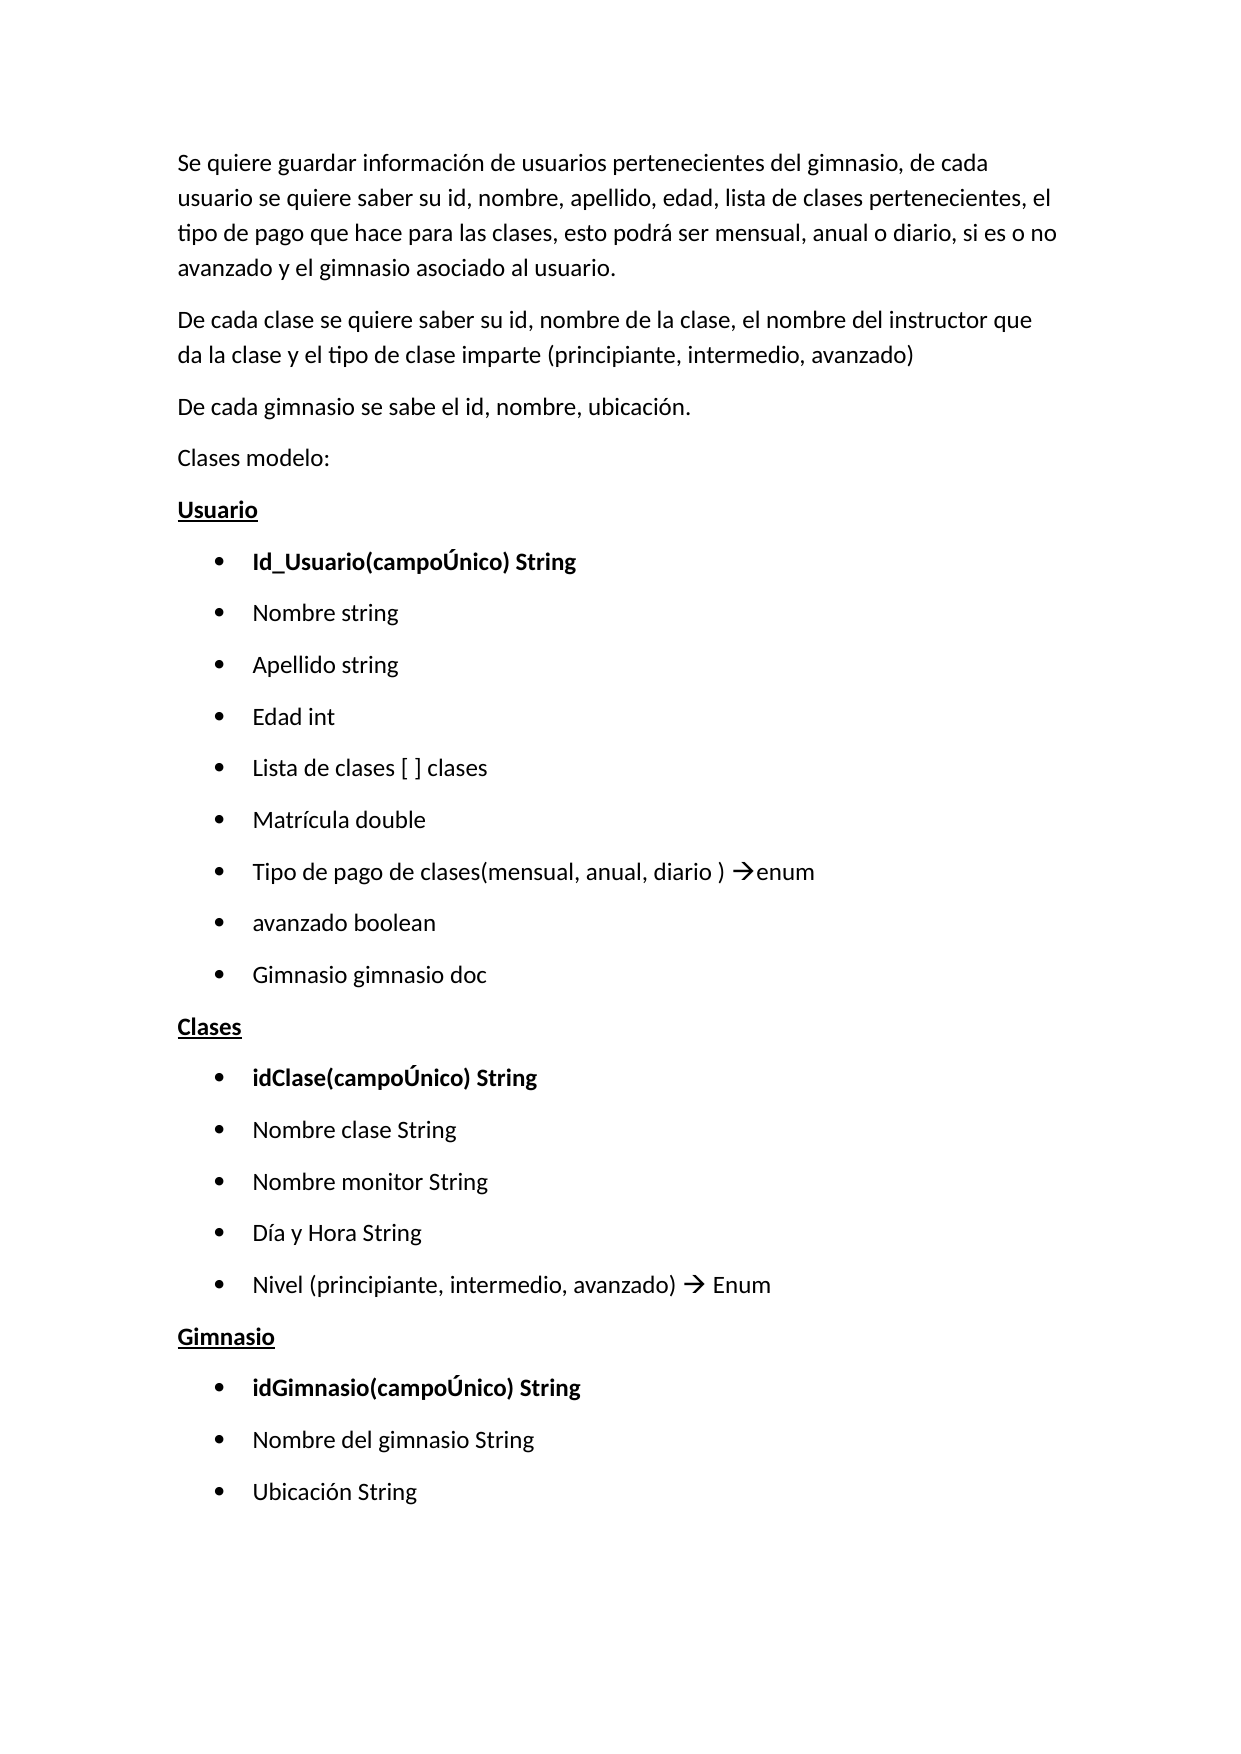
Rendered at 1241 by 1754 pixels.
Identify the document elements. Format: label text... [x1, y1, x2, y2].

list Nombre clase String [215, 1114, 1063, 1145]
text De cada clase se quiere saber su id, nombre de la clase, el nombre del instructor que da la clase y el tipo de clase imparte (principiante, intermedio, avanzado) [177, 304, 1063, 370]
list Lista de clases [ ] clases [215, 753, 1063, 783]
text Clases [177, 1011, 1063, 1041]
list Gimnasio gimnasio doc [215, 959, 1063, 990]
list Edad int [215, 701, 1063, 731]
list Ubicación String [215, 1476, 1063, 1506]
list Apellido string [215, 649, 1063, 680]
list Id_Usuario(campoÚnico) String [215, 546, 1063, 576]
list idClase(campoÚnico) String [215, 1063, 1063, 1093]
text Se quiere guardar información de usuarios pertenecientes del gimnasio, de cada usuario se quiere saber su id, nombre, apellido, edad, lista de clases pertenecientes, el tipo de pago que hace para las clases, esto podrá ser mensual, anual o diario, si es o no avanzado y el gimnasio asociado al usuario. [177, 148, 1063, 283]
list Nivel (principiante, intermedio, avanzado)  Enum [215, 1269, 1063, 1300]
text Usuario [177, 494, 1063, 525]
text Clases modelo: [177, 443, 1063, 473]
list Día y Hora String [215, 1218, 1063, 1248]
list Nombre del gimnasio String [215, 1424, 1063, 1455]
text Gimnasio [177, 1321, 1063, 1351]
list Matrícula double [215, 804, 1063, 835]
list Nombre string [215, 598, 1063, 628]
list Nombre monitor String [215, 1166, 1063, 1196]
list Tipo de pago de clases(mensual, anual, diario ) enum [215, 856, 1063, 886]
text De cada gimnasio se sabe el id, nombre, ubicación. [177, 391, 1063, 421]
list idGimnasio(campoÚnico) String [215, 1373, 1063, 1403]
list avanzado boolean [215, 908, 1063, 938]
